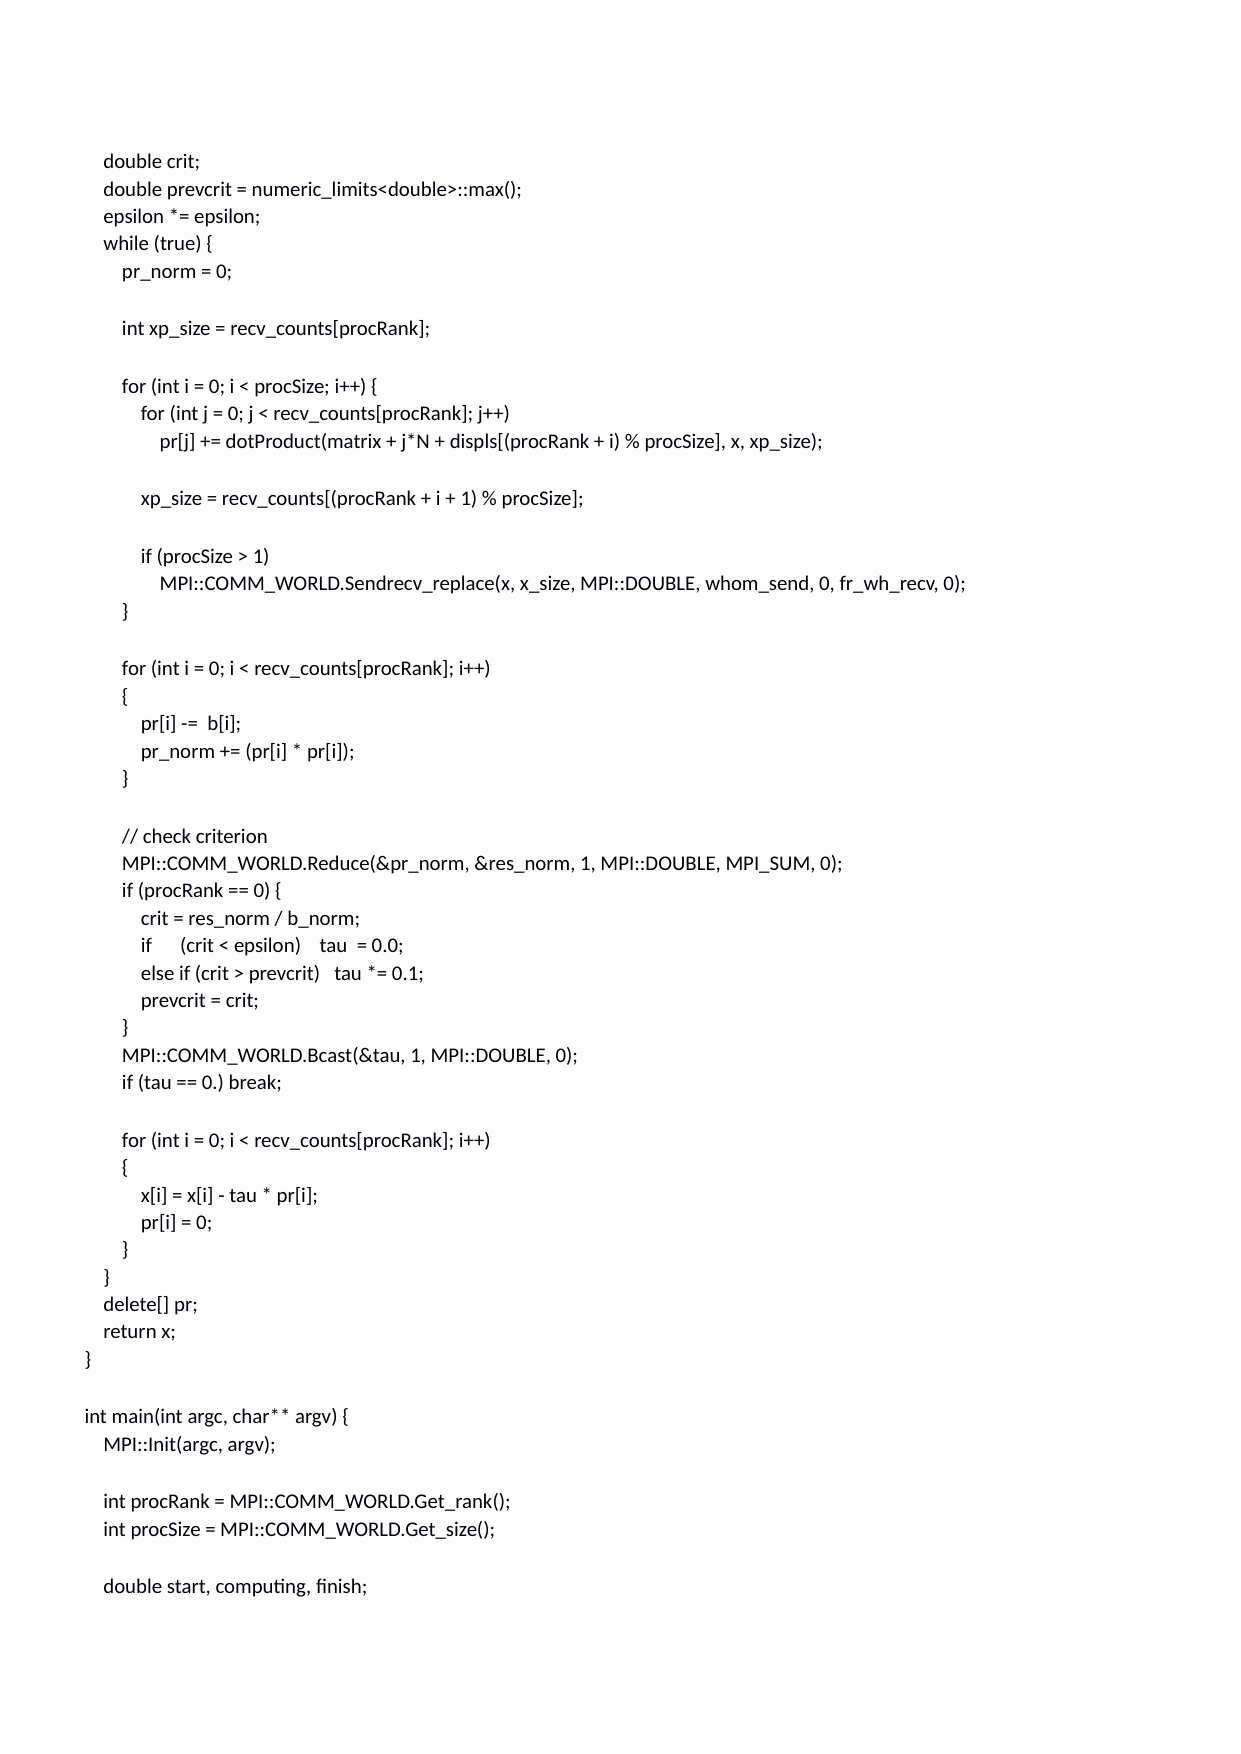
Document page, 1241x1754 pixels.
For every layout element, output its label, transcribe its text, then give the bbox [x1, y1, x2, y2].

text } [84, 1264, 1159, 1289]
text crit = res_norm / b_norm; [84, 905, 1159, 930]
text MPI::COMM_WORLD.Sendrecv_replace(x, x_size, MPI::DOUBLE, whom_send, 0, fr_wh_recv, 0); [84, 571, 1159, 596]
text xp_size = recv_counts[(procRank + i + 1) % procSize]; [84, 486, 1159, 511]
text } [84, 1346, 1159, 1372]
text } [84, 1014, 1159, 1040]
text { [84, 683, 1159, 708]
text double start, computing, finish; [84, 1574, 1159, 1599]
text x[i] = x[i] - tau * pr[i]; [84, 1182, 1159, 1207]
text double prevcrit = numeric_limits<double>::max(); [84, 176, 1159, 201]
text pr[i] -= b[i]; [84, 710, 1159, 736]
text { [84, 1154, 1159, 1180]
text pr_norm = 0; [84, 258, 1159, 283]
text if (procSize > 1) [84, 543, 1159, 569]
text MPI::COMM_WORLD.Reduce(&pr_norm, &res_norm, 1, MPI::DOUBLE, MPI_SUM, 0); [84, 850, 1159, 876]
text for (int i = 0; i < procSize; i++) { [84, 373, 1159, 399]
text epsilon *= epsilon; [84, 203, 1159, 229]
text while (true) { [84, 231, 1159, 256]
text pr_norm += (pr[i] * pr[i]); [84, 738, 1159, 763]
text MPI::COMM_WORLD.Bcast(&tau, 1, MPI::DOUBLE, 0); [84, 1042, 1159, 1067]
text for (int i = 0; i < recv_counts[procRank]; i++) [84, 656, 1159, 681]
text pr[i] = 0; [84, 1209, 1159, 1234]
text int xp_size = recv_counts[procRank]; [84, 316, 1159, 341]
text if (procRank == 0) { [84, 878, 1159, 903]
text MPI::Init(argc, argv); [84, 1431, 1159, 1457]
text if (crit < epsilon) tau = 0.0; [84, 932, 1159, 958]
text if (tau == 0.) break; [84, 1069, 1159, 1095]
text int main(int argc, char** argv) { [84, 1404, 1159, 1429]
text int procRank = MPI::COMM_WORLD.Get_rank(); [84, 1489, 1159, 1514]
text } [84, 598, 1159, 623]
text } [84, 1237, 1159, 1262]
text pr[j] += dotProduct(matrix + j*N + displs[(procRank + i) % procSize], x, xp_size); [84, 428, 1159, 453]
text double crit; [84, 148, 1159, 174]
text prevcrit = crit; [84, 987, 1159, 1013]
text else if (crit > prevcrit) tau *= 0.1; [84, 960, 1159, 985]
text delete[] pr; [84, 1291, 1159, 1317]
text return x; [84, 1319, 1159, 1344]
text // check criterion [84, 823, 1159, 848]
text for (int i = 0; i < recv_counts[procRank]; i++) [84, 1127, 1159, 1152]
text } [84, 765, 1159, 791]
text int procSize = MPI::COMM_WORLD.Get_size(); [84, 1516, 1159, 1542]
text for (int j = 0; j < recv_counts[procRank]; j++) [84, 401, 1159, 426]
